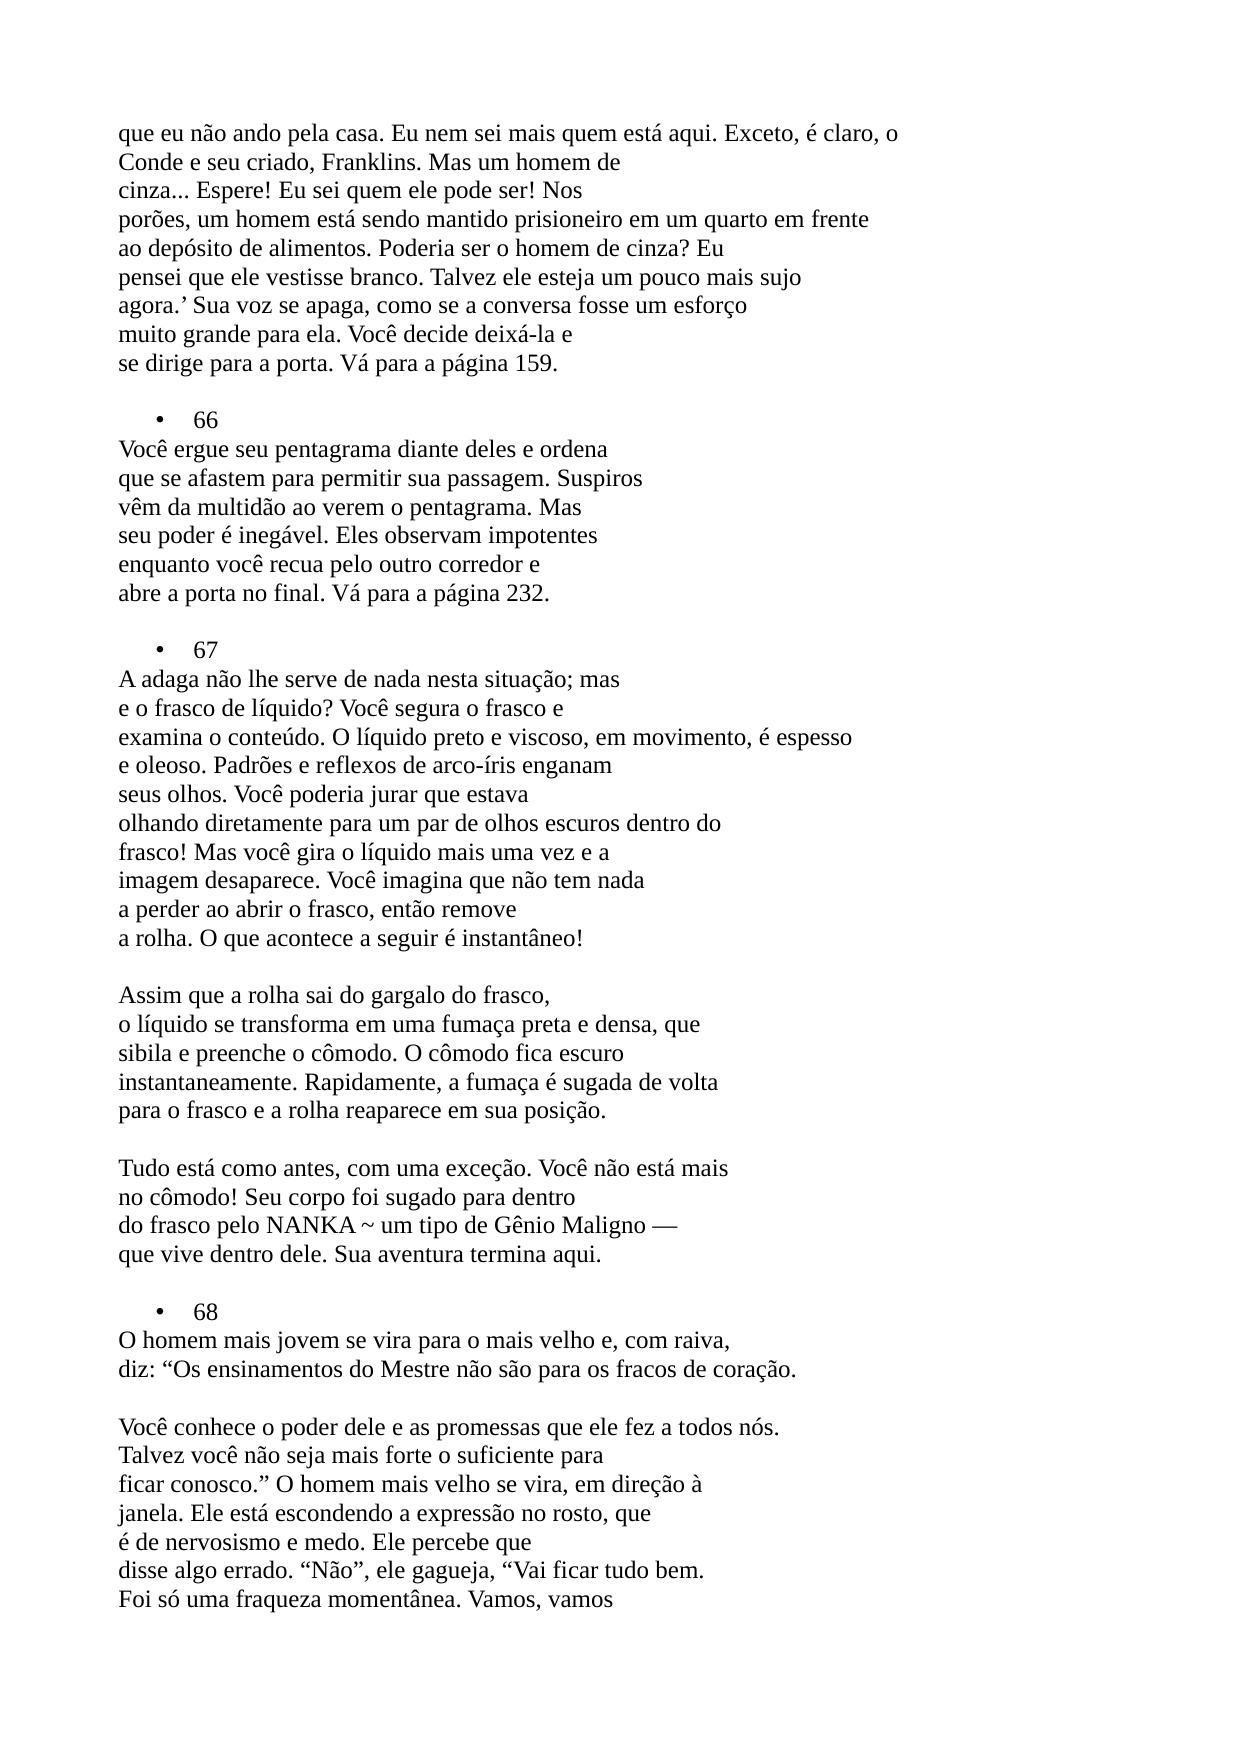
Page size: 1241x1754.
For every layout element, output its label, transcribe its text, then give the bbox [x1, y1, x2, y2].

text e oleoso. Padrões e reflexos de arco-íris enganam [118, 751, 1122, 779]
text ao depósito de alimentos. Poderia ser o homem de cinza? Eu [118, 233, 1122, 262]
text Conde e seu criado, Franklins. Mas um homem de [118, 147, 1122, 176]
text seus olhos. Você poderia jurar que estava [118, 779, 1122, 808]
text e o frasco de líquido? Você segura o frasco e [118, 693, 1122, 722]
text diz: “Os ensinamentos do Mestre não são para os fracos de coração. [118, 1354, 1122, 1383]
text porões, um homem está sendo mantido prisioneiro em um quarto em frente [118, 204, 1122, 233]
text a perder ao abrir o frasco, então remove [118, 894, 1122, 923]
text que se afastem para permitir sua passagem. Suspiros [118, 463, 1122, 492]
text Talvez você não seja mais forte o suficiente para [118, 1441, 1122, 1469]
text ficar conosco.” O homem mais velho se vira, em direção à [118, 1469, 1122, 1498]
text O homem mais jovem se vira para o mais velho e, com raiva, [118, 1326, 1122, 1354]
text Assim que a rolha sai do gargalo do frasco, [118, 981, 1122, 1009]
text Você ergue seu pentagrama diante deles e ordena [118, 434, 1122, 463]
list 66 [156, 406, 1122, 434]
text olhando diretamente para um par de olhos escuros dentro do [118, 808, 1122, 837]
text agora.’ Sua voz se apaga, como se a conversa fosse um esforço [118, 291, 1122, 319]
text seu poder é inegável. Eles observam impotentes [118, 521, 1122, 549]
text Foi só uma fraqueza momentânea. Vamos, vamos [118, 1584, 1122, 1613]
text Tudo está como antes, com uma exceção. Você não está mais [118, 1153, 1122, 1182]
text muito grande para ela. Você decide deixá-la e [118, 319, 1122, 348]
text cinza... Espere! Eu sei quem ele pode ser! Nos [118, 176, 1122, 204]
text Você conhece o poder dele e as promessas que ele fez a todos nós. [118, 1412, 1122, 1441]
text instantaneamente. Rapidamente, a fumaça é sugada de volta [118, 1067, 1122, 1096]
text frasco! Mas você gira o líquido mais uma vez e a [118, 837, 1122, 866]
text a rolha. O que acontece a seguir é instantâneo! [118, 923, 1122, 952]
text se dirige para a porta. Vá para a página 159. [118, 348, 1122, 377]
list 68 [156, 1297, 1122, 1326]
text que eu não ando pela casa. Eu nem sei mais quem está aqui. Exceto, é claro, o [118, 118, 1122, 147]
list 67 [156, 636, 1122, 664]
text no cômodo! Seu corpo foi sugado para dentro [118, 1182, 1122, 1211]
text pensei que ele vestisse branco. Talvez ele esteja um pouco mais sujo [118, 262, 1122, 291]
text A adaga não lhe serve de nada nesta situação; mas [118, 664, 1122, 693]
text que vive dentro dele. Sua aventura termina aqui. [118, 1239, 1122, 1268]
text sibila e preenche o cômodo. O cômodo fica escuro [118, 1038, 1122, 1067]
text do frasco pelo NANKA ~ um tipo de Gênio Maligno — [118, 1211, 1122, 1239]
text imagem desaparece. Você imagina que não tem nada [118, 866, 1122, 894]
text disse algo errado. “Não”, ele gagueja, “Vai ficar tudo bem. [118, 1556, 1122, 1584]
text o líquido se transforma em uma fumaça preta e densa, que [118, 1009, 1122, 1038]
text examina o conteúdo. O líquido preto e viscoso, em movimento, é espesso [118, 722, 1122, 751]
text é de nervosismo e medo. Ele percebe que [118, 1527, 1122, 1556]
text enquanto você recua pelo outro corredor e [118, 549, 1122, 578]
text vêm da multidão ao verem o pentagrama. Mas [118, 492, 1122, 521]
text para o frasco e a rolha reaparece em sua posição. [118, 1096, 1122, 1124]
text abre a porta no final. Vá para a página 232. [118, 578, 1122, 607]
text janela. Ele está escondendo a expressão no rosto, que [118, 1498, 1122, 1527]
